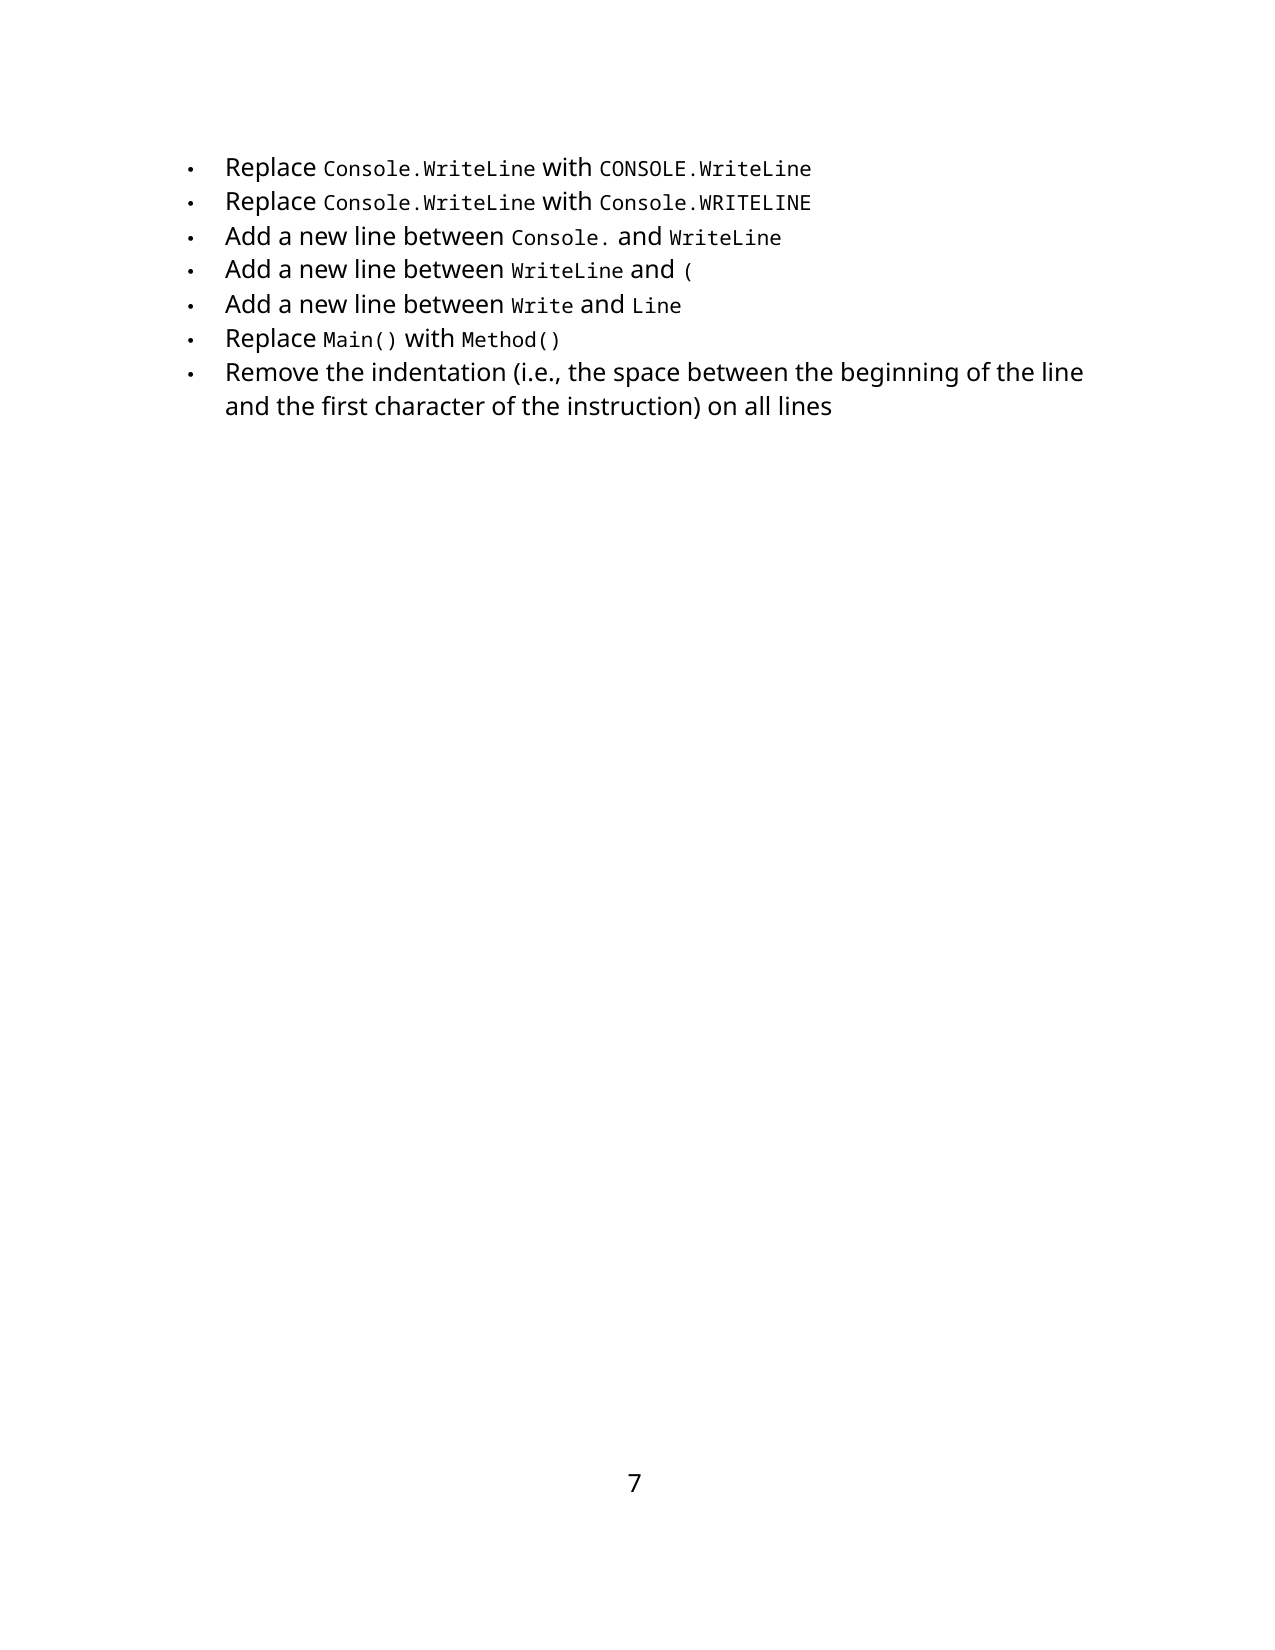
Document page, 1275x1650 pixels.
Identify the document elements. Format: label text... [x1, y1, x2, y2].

list Replace Console.WriteLine with CONSOLE.WriteLine [187, 150, 1125, 184]
list Replace Console.WriteLine with Console.WRITELINE [187, 184, 1125, 218]
list Remove the indentation (i.e., the space between the beginning of the line and the first character of the instruction) on all lines [187, 354, 1125, 422]
list Add a new line between Console. and WriteLine [187, 218, 1125, 252]
list Replace Main() with Method() [187, 320, 1125, 354]
list Add a new line between WriteLine and ( [187, 252, 1125, 286]
list Add a new line between Write and Line [187, 286, 1125, 320]
